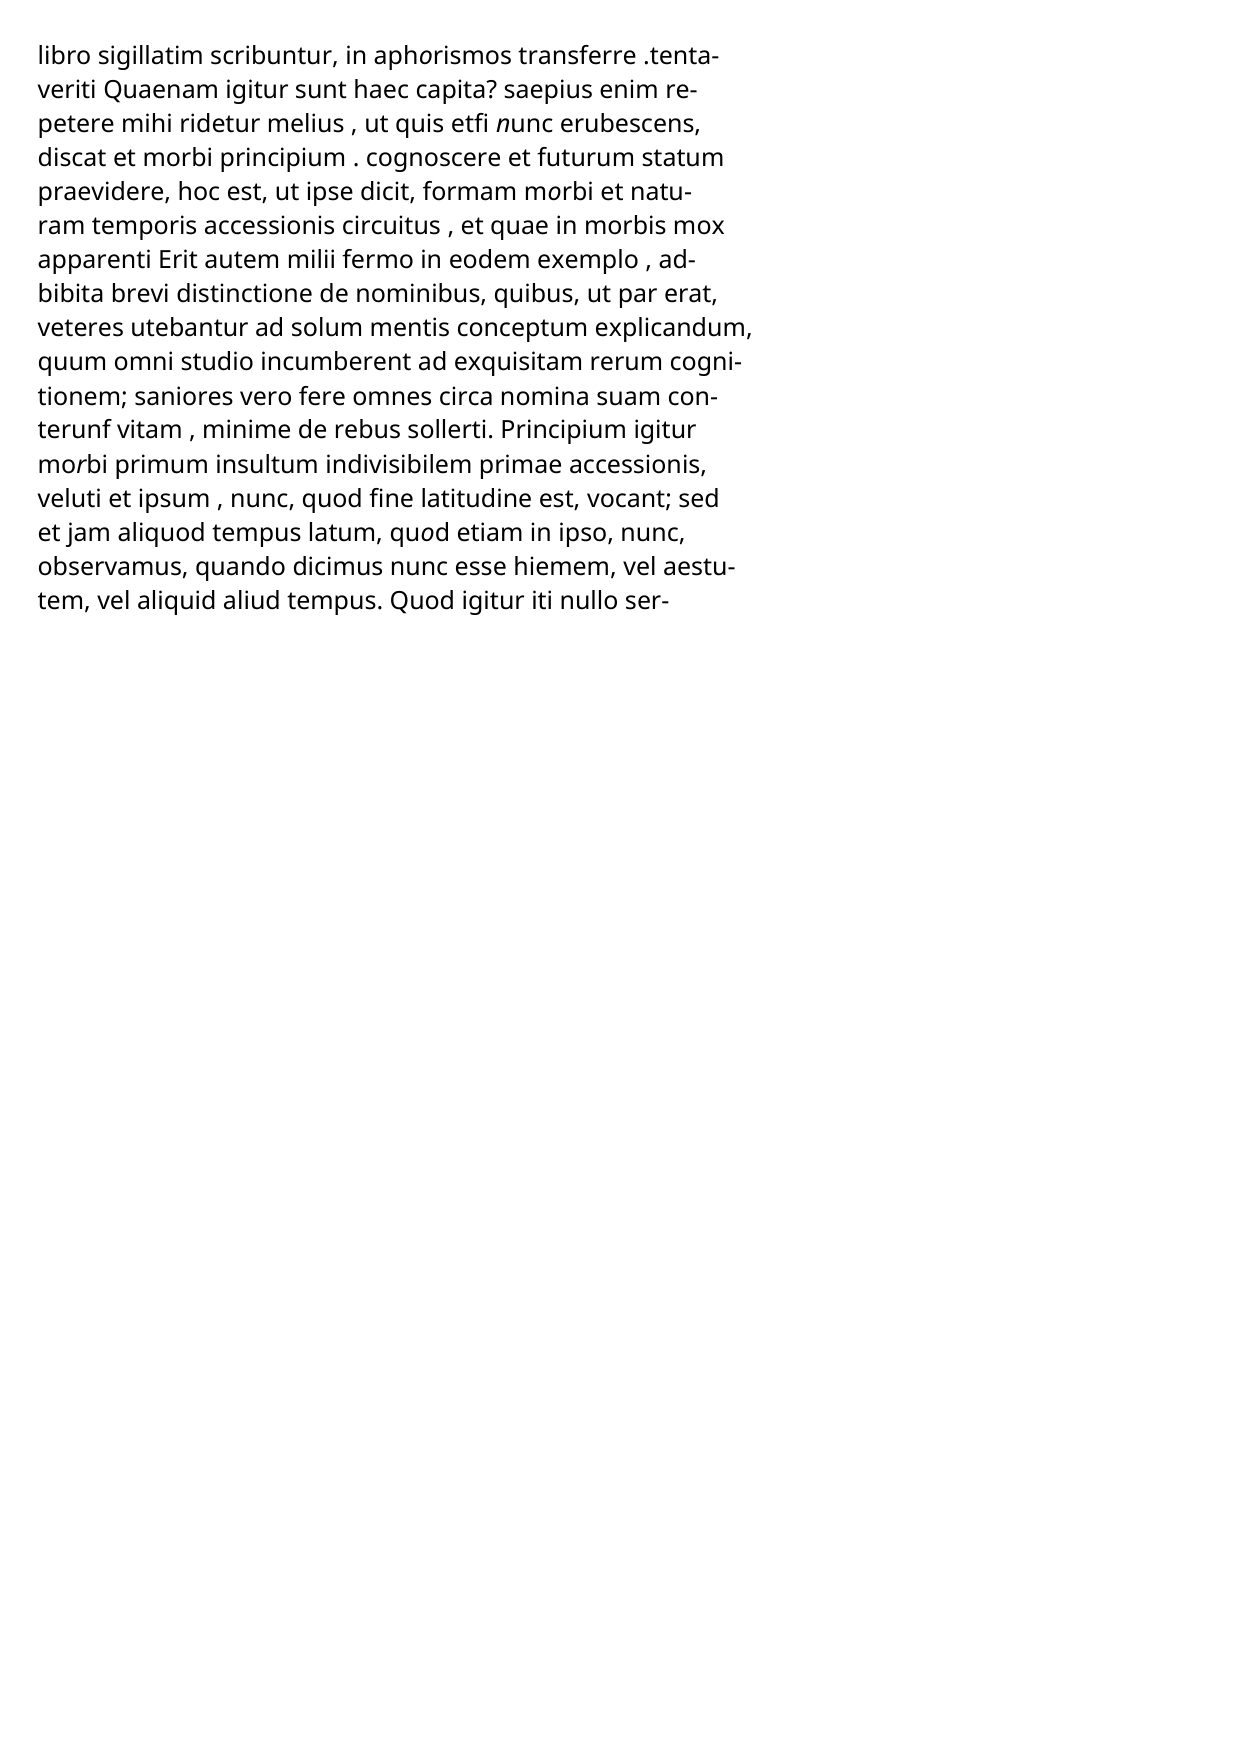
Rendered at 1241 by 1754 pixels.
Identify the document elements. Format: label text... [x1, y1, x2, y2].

text libro sigillatim scribuntur, in aphorismos transferre .tenta- veriti Quaenam igitur sunt haec capita? saepius enim re- petere mihi ridetur melius , ut quis etfi nunc erubescens, discat et morbi principium . cognoscere et futurum statum praevidere, hoc est, ut ipse dicit, formam morbi et natu- ram temporis accessionis circuitus , et quae in morbis mox apparenti Erit autem milii fermo in eodem exemplo , ad- bibita brevi distinctione de nominibus, quibus, ut par erat, veteres utebantur ad solum mentis conceptum explicandum, quum omni studio incumberent ad exquisitam rerum cogni- tionem; saniores vero fere omnes circa nomina suam con- terunf vitam , minime de rebus sollerti. Principium igitur morbi primum insultum indivisibilem primae accessionis, veluti et ipsum , nunc, quod fine latitudine est, vocant; sed et jam aliquod tempus latum, quod etiam in ipso, nunc, observamus, quando dicimus nunc esse hiemem, vel aestu- tem, vel aliquid aliud tempus. Quod igitur iti nullo ser- [37, 37, 1203, 617]
